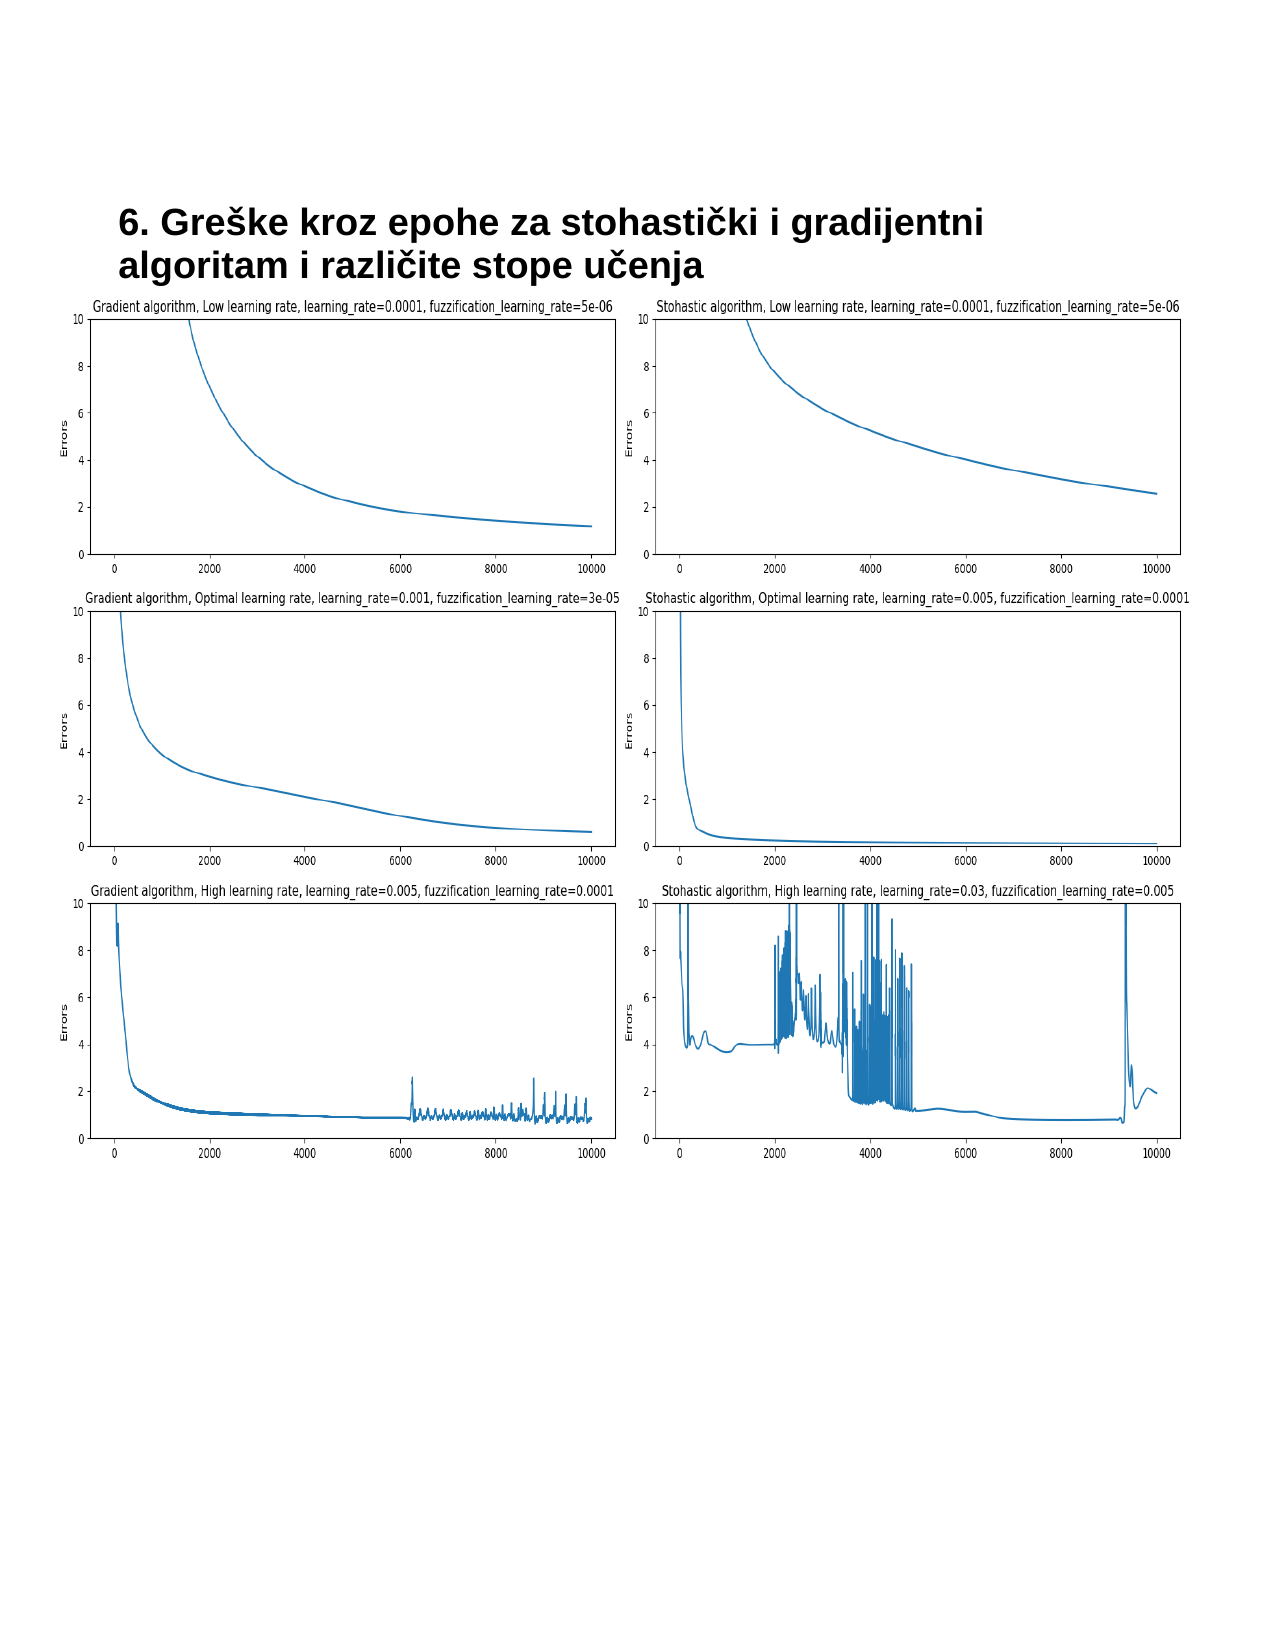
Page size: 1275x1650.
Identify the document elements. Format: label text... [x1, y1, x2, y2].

subtitle 6. Greške kroz epohe za stohastički i gradijentni algoritam i različite stope učenja [118, 199, 1157, 287]
picture [14, 299, 1261, 1160]
